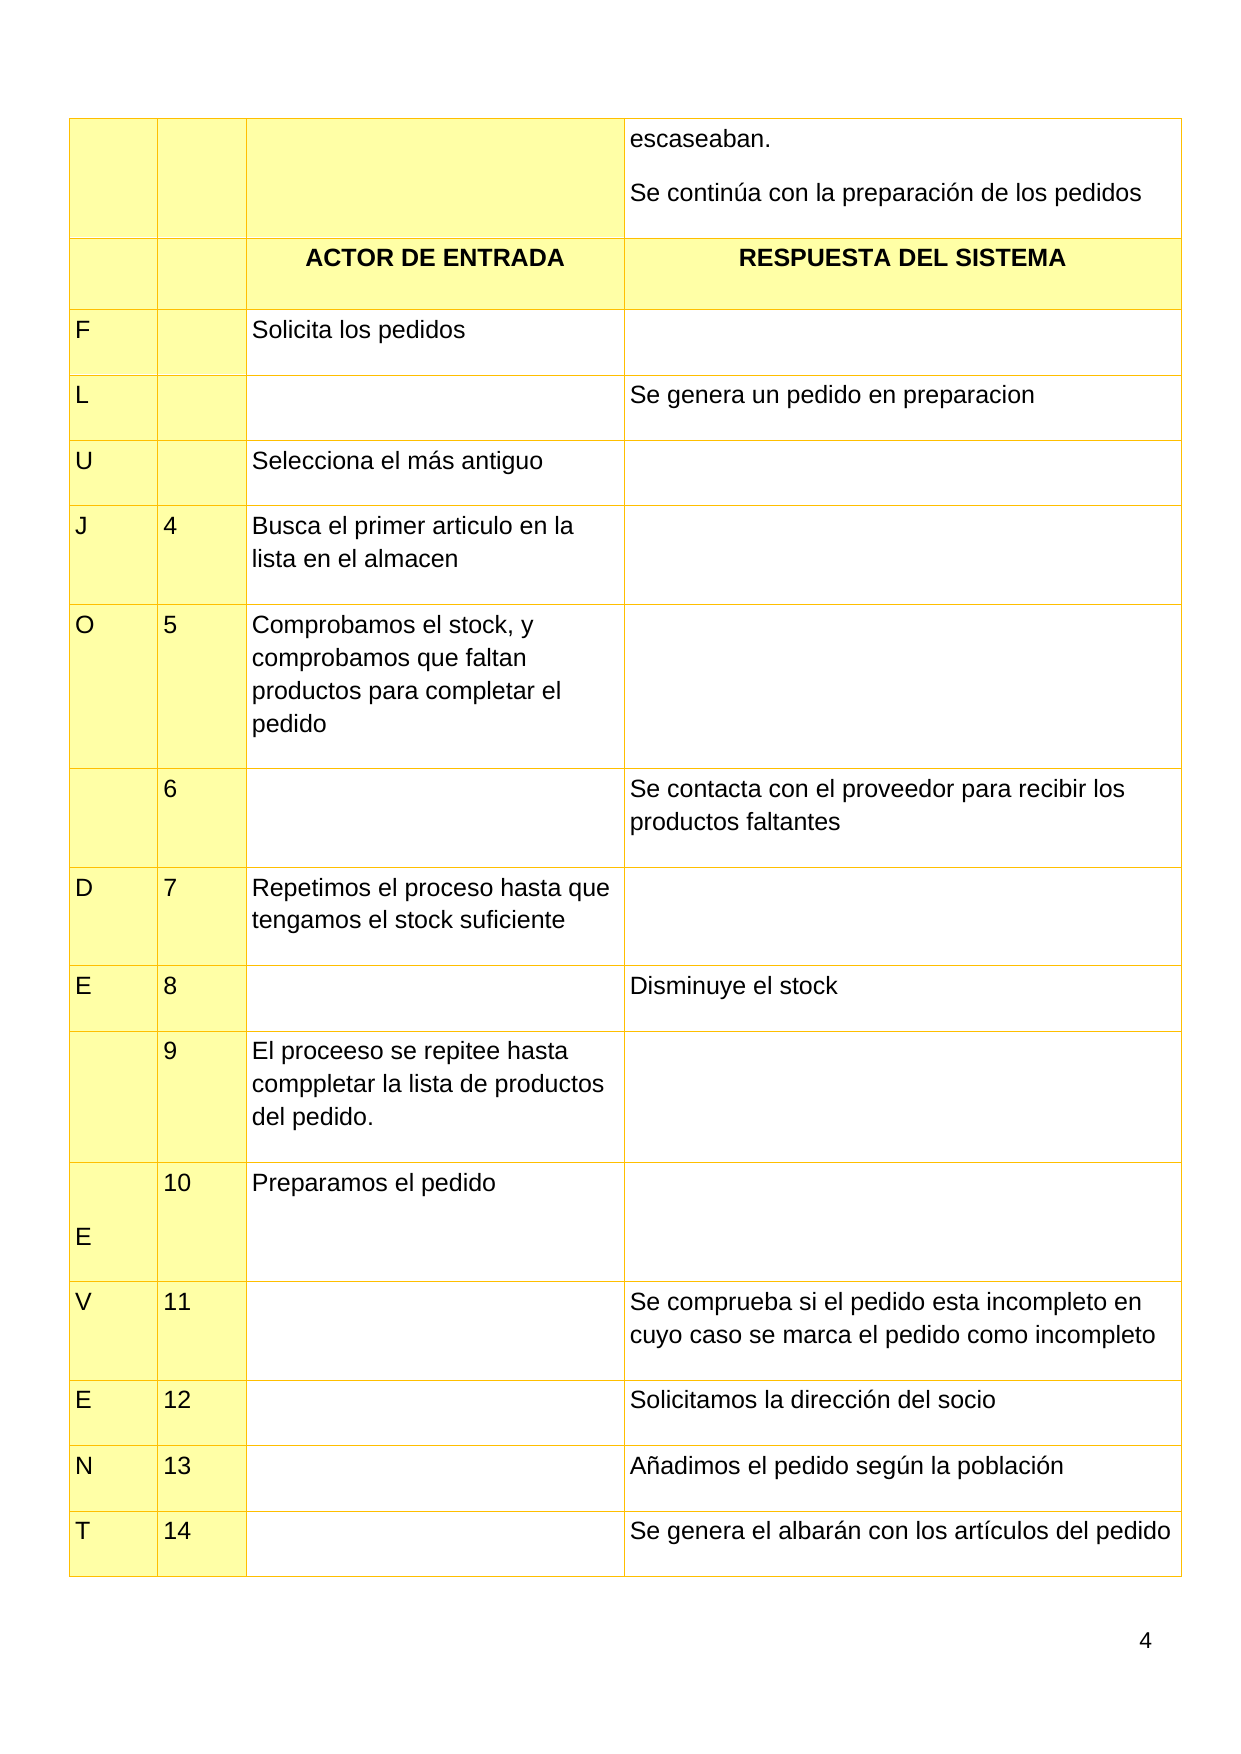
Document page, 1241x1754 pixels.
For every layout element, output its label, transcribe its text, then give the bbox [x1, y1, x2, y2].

table_cell 13 [158, 1446, 246, 1511]
table_cell U [70, 441, 157, 505]
table_cell [247, 119, 624, 237]
table_cell [158, 119, 246, 237]
table_cell 11 [158, 1282, 246, 1380]
table_cell D [70, 868, 157, 965]
table_cell El proceeso se repitee hasta comppletar la lista de productos del pedido. [247, 1032, 624, 1162]
table_cell F [70, 310, 157, 374]
table_cell Se genera un pedido en preparacion [625, 376, 1181, 440]
table_cell 14 [158, 1512, 246, 1576]
table_cell [247, 376, 624, 440]
table_cell E [70, 1381, 157, 1445]
table_cell [625, 310, 1181, 374]
table_cell [625, 1163, 1181, 1281]
table_cell 9 [158, 1032, 246, 1162]
table_cell [247, 966, 624, 1031]
table_cell T [70, 1512, 157, 1576]
table_cell [625, 1032, 1181, 1162]
table_cell [247, 1446, 624, 1511]
table_cell 7 [158, 868, 246, 965]
table_cell Solicita los pedidos [247, 310, 624, 374]
table_cell [247, 1512, 624, 1576]
table_cell RESPUESTA DEL SISTEMA [625, 239, 1181, 309]
table_cell Disminuye el stock [625, 966, 1181, 1031]
table_cell [158, 239, 246, 309]
table_cell [158, 310, 246, 374]
table_cell Repetimos el proceso hasta que tengamos el stock suficiente [247, 868, 624, 965]
table_cell 6 [158, 769, 246, 867]
table_cell Comprobamos el stock, y comprobamos que faltan productos para completar el pedido [247, 605, 624, 768]
table_cell Se genera el albarán con los artículos del pedido [625, 1512, 1181, 1576]
table_cell [70, 239, 157, 309]
table_cell Busca el primer articulo en la lista en el almacen [247, 506, 624, 604]
table_cell L [70, 376, 157, 440]
table_cell N [70, 1446, 157, 1511]
table_cell [70, 119, 157, 237]
table_cell Preparamos el pedido [247, 1163, 624, 1281]
table_cell Se contacta con el proveedor para recibir los productos faltantes [625, 769, 1181, 867]
table_cell [247, 1282, 624, 1380]
table_cell 12 [158, 1381, 246, 1445]
table_cell V [70, 1282, 157, 1380]
table_cell [70, 769, 157, 867]
table_cell [158, 441, 246, 505]
table_cell [158, 376, 246, 440]
table_cell Añadimos el pedido según la población [625, 1446, 1181, 1511]
table_cell [625, 605, 1181, 768]
table_cell Selecciona el más antiguo [247, 441, 624, 505]
table_cell 8 [158, 966, 246, 1031]
table_cell 10 [158, 1163, 246, 1281]
table_cell Se comprueba si el pedido esta incompleto en cuyo caso se marca el pedido como incompleto [625, 1282, 1181, 1380]
table_cell [70, 1032, 157, 1162]
table_cell 5 [158, 605, 246, 768]
table_cell E [70, 1163, 157, 1281]
table_cell [247, 1381, 624, 1445]
table_cell O [70, 605, 157, 768]
table_cell Solicitamos la dirección del socio [625, 1381, 1181, 1445]
table_cell [625, 868, 1181, 965]
table_cell J [70, 506, 157, 604]
table_cell ACTOR DE ENTRADA [247, 239, 624, 309]
table_cell E [70, 966, 157, 1031]
table_cell escaseaban. Se continúa con la preparación de los pedidos [625, 119, 1181, 237]
table_cell 4 [158, 506, 246, 604]
table_cell [625, 441, 1181, 505]
table_cell [625, 506, 1181, 604]
table_cell [247, 769, 624, 867]
